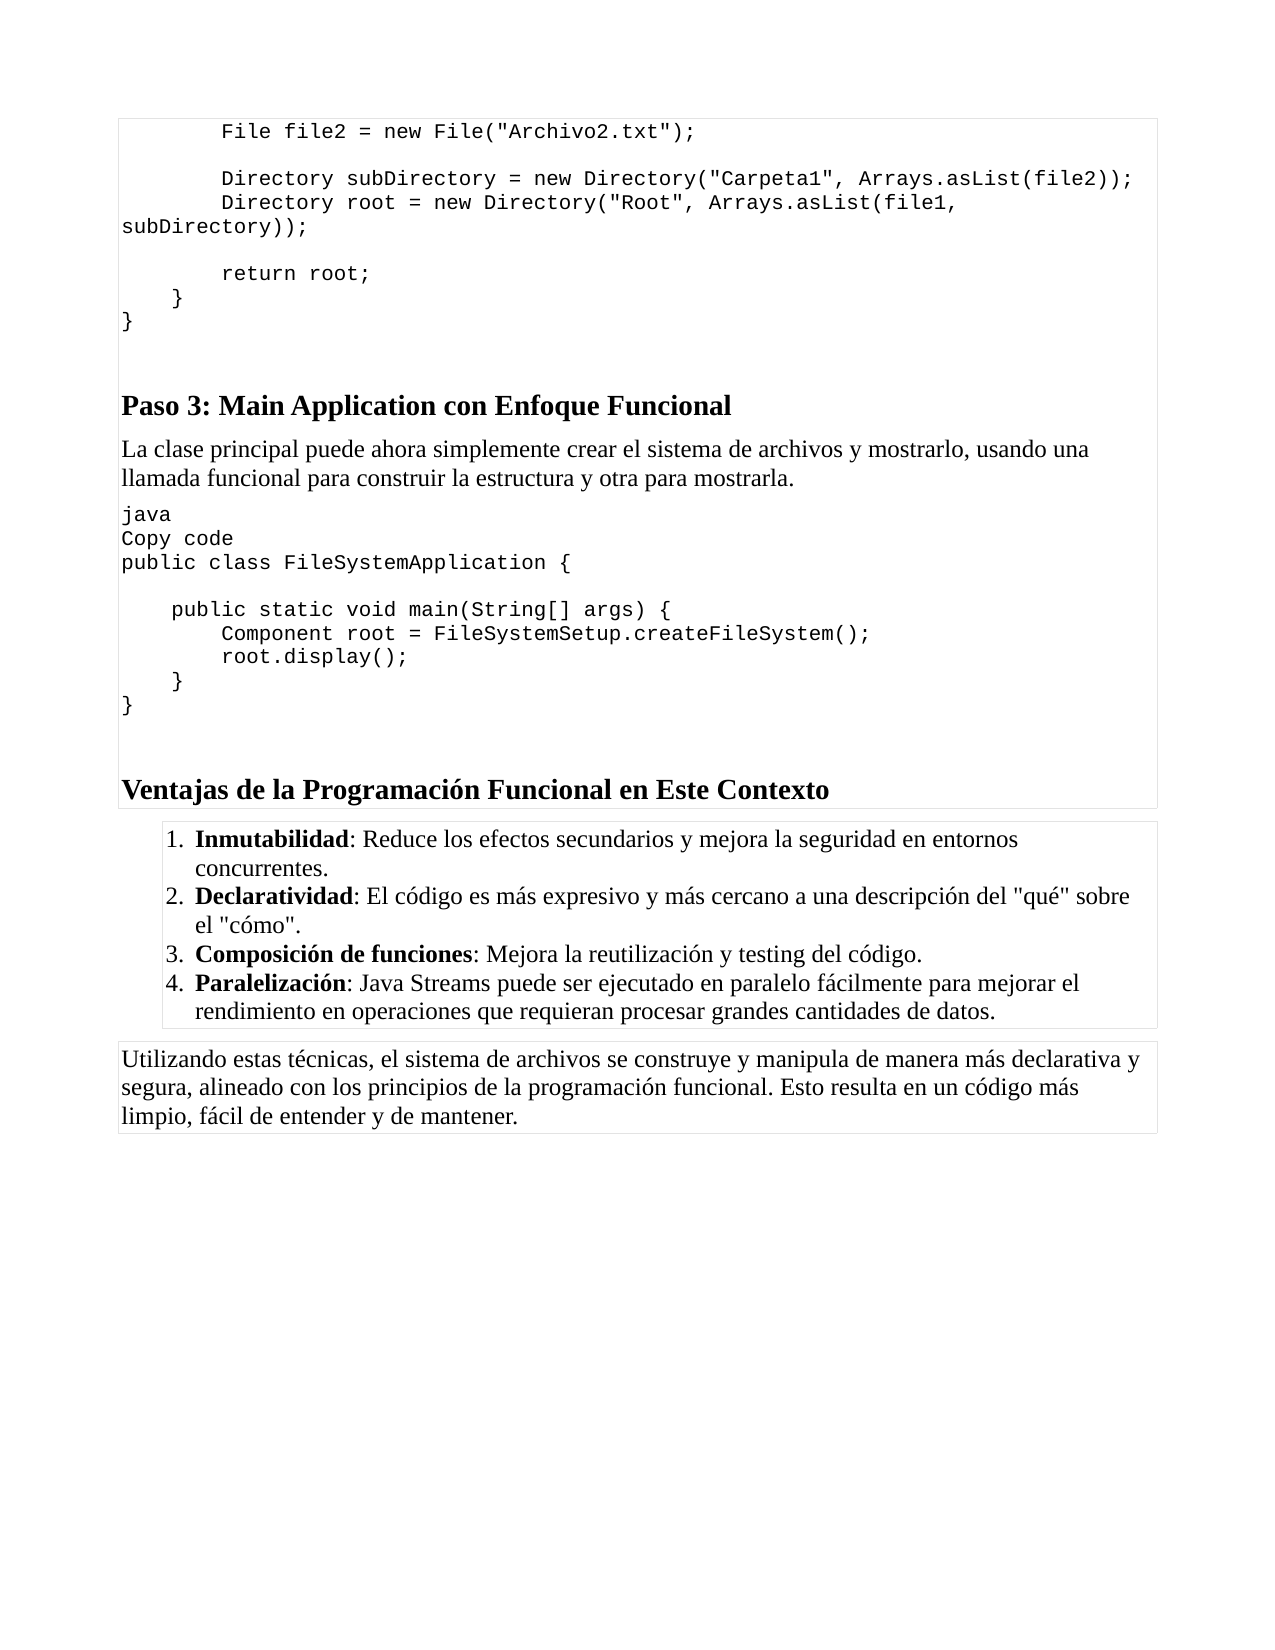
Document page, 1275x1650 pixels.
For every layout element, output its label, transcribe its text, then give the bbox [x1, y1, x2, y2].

text La clase principal puede ahora simplemente crear el sistema de archivos y mostrarlo, usando una llamada funcional para construir la estructura y otra para mostrarla. [119, 431, 1157, 492]
list Inmutabilidad: Reduce los efectos secundarios y mejora la seguridad en entornos concurrentes. [163, 822, 1157, 878]
text public static void main(String[] args) { [119, 596, 1157, 620]
text java [119, 501, 1157, 525]
text } [119, 284, 1157, 307]
text Utilizando estas técnicas, el sistema de archivos se construye y manipula de manera más declarativa y segura, alineado con los principios de la programación funcional. Esto resulta en un código más limpio, fácil de entender y de mantener. [119, 1042, 1157, 1133]
text File file2 = new File("Archivo2.txt"); [119, 119, 1157, 145]
text } [119, 667, 1157, 691]
text public class FileSystemApplication { [119, 549, 1157, 575]
text Component root = FileSystemSetup.createFileSystem(); [119, 620, 1157, 643]
list Declaratividad: El código es más expresivo y más cercano a una descripción del "qué" sobre el "cómo". [163, 878, 1157, 936]
subtitle Paso 3: Main Application con Enfoque Funcional [119, 385, 1157, 422]
text Directory subDirectory = new Directory("Carpeta1", Arrays.asList(file2)); [119, 165, 1157, 189]
text Copy code [119, 525, 1157, 549]
list Paralelización: Java Streams puede ser ejecutado en paralelo fácilmente para mejorar el rendimiento en operaciones que requieran procesar grandes cantidades de datos. [163, 964, 1157, 1028]
list Composición de funciones: Mejora la reutilización y testing del código. [163, 936, 1157, 964]
text root.display(); [119, 643, 1157, 667]
text return root; [119, 260, 1157, 284]
text } [119, 691, 1157, 717]
subtitle Ventajas de la Programación Funcional en Este Contexto [119, 769, 1157, 808]
text Directory root = new Directory("Root", Arrays.asList(file1, subDirectory)); [119, 189, 1157, 239]
text } [119, 307, 1157, 334]
